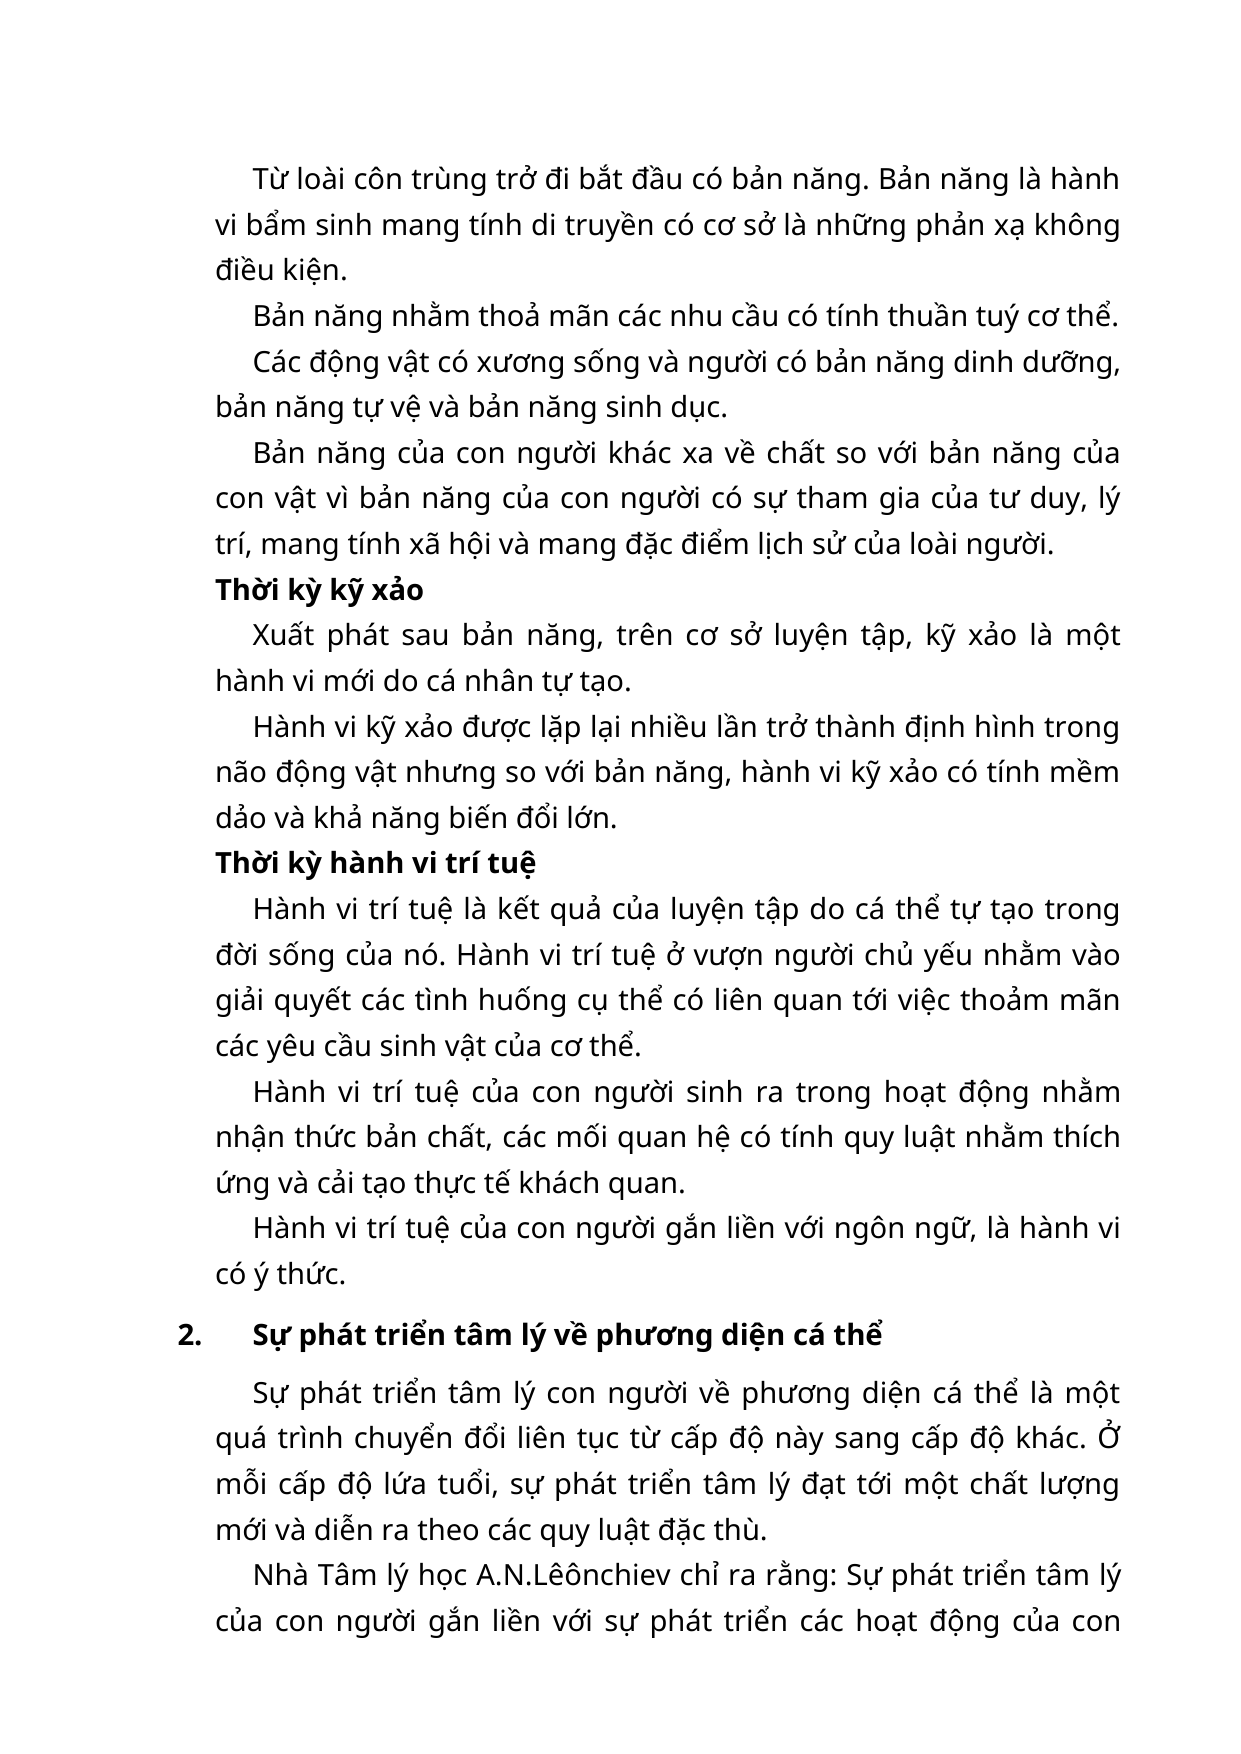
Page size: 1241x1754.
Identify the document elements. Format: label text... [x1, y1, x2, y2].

text Hành vi trí tuệ là kết quả của luyện tập do cá thể tự tạo trong đời sống của nó. Hành vi trí tuệ ở vượn người chủ yếu nhằm vào giải quyết các tình huống cụ thể có liên quan tới việc thoảm mãn các yêu cầu sinh vật của cơ thể. [215, 888, 1122, 1065]
text Hành vi kỹ xảo được lặp lại nhiều lần trở thành định hình trong não động vật nhưng so với bản năng, hành vi kỹ xảo có tính mềm dảo và khả năng biến đổi lớn. [215, 706, 1122, 837]
text Các động vật có xương sống và người có bản năng dinh dưỡng, bản năng tự vệ và bản năng sinh dục. [215, 341, 1122, 426]
text Bản năng nhằm thoả mãn các nhu cầu có tính thuần tuý cơ thể. [215, 295, 1122, 335]
text Sự phát triển tâm lý con người về phương diện cá thể là một quá trình chuyển đổi liên tục từ cấp độ này sang cấp độ khác. Ở mỗi cấp độ lứa tuổi, sự phát triển tâm lý đạt tới một chất lượng mới và diễn ra theo các quy luật đặc thù. [215, 1372, 1122, 1549]
text Hành vi trí tuệ của con người sinh ra trong hoạt động nhằm nhận thức bản chất, các mối quan hệ có tính quy luật nhằm thích ứng và cải tạo thực tế khách quan. [215, 1071, 1122, 1202]
subtitle Sự phát triển tâm lý về phương diện cá thể [177, 1314, 1122, 1354]
text Xuất phát sau bản năng, trên cơ sở luyện tập, kỹ xảo là một hành vi mới do cá nhân tự tạo. [215, 615, 1122, 700]
text Thời kỳ hành vi trí tuệ [215, 843, 1122, 882]
text Từ loài côn trùng trở đi bắt đầu có bản năng. Bản năng là hành vi bẩm sinh mang tính di truyền có cơ sở là những phản xạ không điều kiện. [215, 158, 1122, 289]
text Hành vi trí tuệ của con người gắn liền với ngôn ngữ, là hành vi có ý thức. [215, 1208, 1122, 1293]
text Bản năng của con người khác xa về chất so với bản năng của con vật vì bản năng của con người có sự tham gia của tư duy, lý trí, mang tính xã hội và mang đặc điểm lịch sử của loài người. [215, 432, 1122, 563]
text Nhà Tâm lý học A.N.Lêônchiev chỉ ra rằng: Sự phát triển tâm lý của con người gắn liền với sự phát triển các hoạt động của con [215, 1554, 1122, 1640]
text Thời kỳ kỹ xảo [215, 569, 1122, 609]
